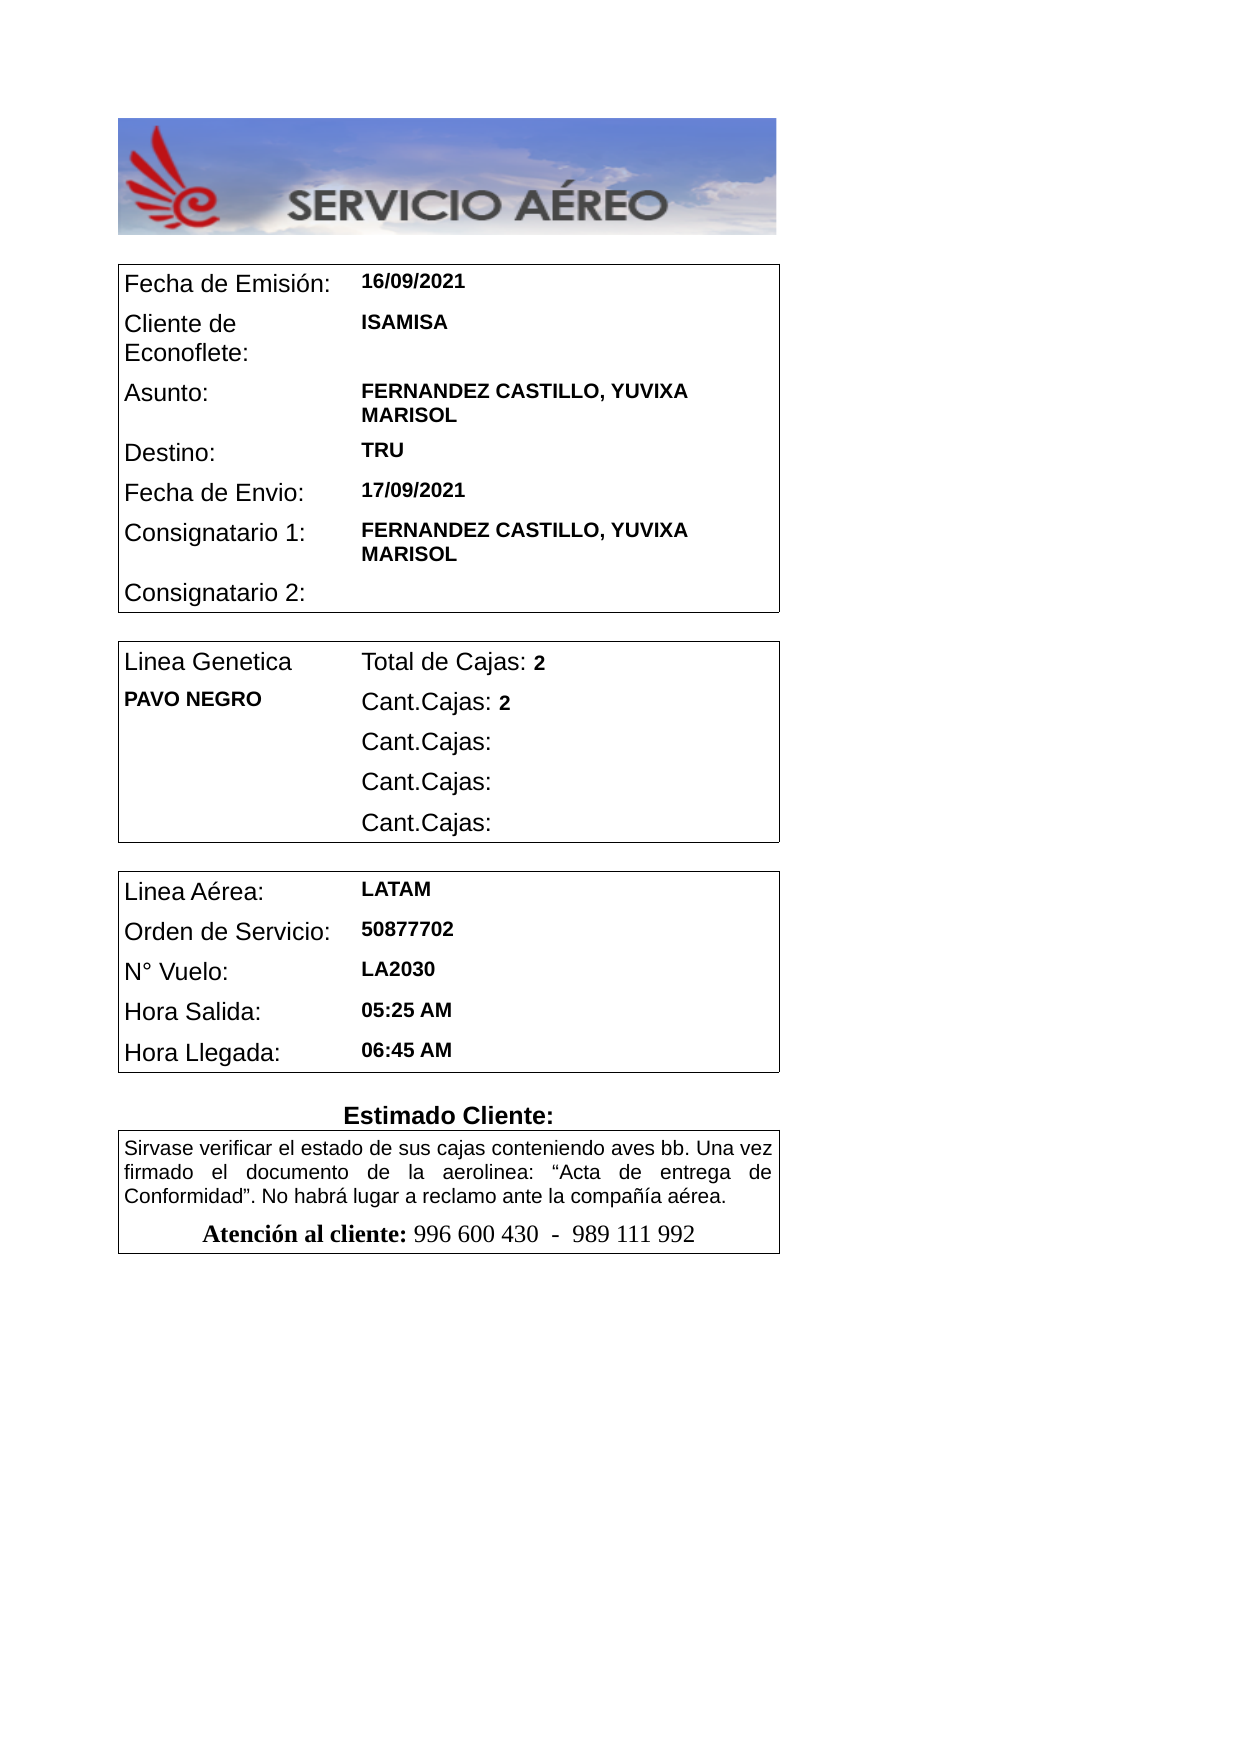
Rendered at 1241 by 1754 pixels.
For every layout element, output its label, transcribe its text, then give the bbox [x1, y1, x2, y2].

table_cell LATAM [356, 872, 779, 911]
table_cell Fecha de Envio: [119, 472, 356, 512]
table_cell Destino: [119, 432, 356, 472]
table_cell Consignatario 1: [119, 513, 356, 572]
table_cell PAVO NEGRO [119, 681, 356, 721]
table_cell Cliente de Econoflete: [119, 304, 356, 373]
table_cell Sirvase verificar el estado de sus cajas conteniendo aves bb. Una vez firmado el documento de la aerolinea: “Acta de entrega de Conformidad”. No habrá lugar a reclamo ante la compañía aérea. [119, 1131, 779, 1213]
table_cell [119, 802, 356, 842]
table_cell [118, 613, 356, 641]
table_cell Orden de Servicio: [119, 911, 356, 951]
table_cell Estimado Cliente: [118, 1073, 779, 1130]
table_cell Consignatario 2: [119, 572, 356, 612]
table_cell 05:25 AM [356, 992, 779, 1032]
table_cell [356, 572, 779, 612]
picture [118, 118, 777, 235]
table_cell Linea Aérea: [119, 872, 356, 911]
table_cell Hora Llegada: [119, 1032, 356, 1072]
table_cell [119, 762, 356, 802]
table_cell TRU [356, 432, 779, 472]
table_cell [119, 721, 356, 762]
table_header 16/09/2021 [356, 265, 779, 304]
table_cell Linea Genetica [119, 642, 356, 681]
table_cell FERNANDEZ CASTILLO, YUVIXA MARISOL [356, 373, 779, 432]
table_cell Hora Salida: [119, 992, 356, 1032]
table_cell N° Vuelo: [119, 951, 356, 992]
table_cell Cant.Cajas: [356, 721, 779, 762]
table_cell Atención al cliente: 996 600 430 - 989 111 992 [119, 1213, 779, 1253]
table_cell Total de Cajas: 2 [356, 642, 779, 681]
table_cell 17/09/2021 [356, 472, 779, 512]
table_cell Cant.Cajas: [356, 762, 779, 802]
table_cell LA2030 [356, 951, 779, 992]
table_cell Cant.Cajas: 2 [356, 681, 779, 721]
table_cell [118, 843, 356, 871]
table_cell Asunto: [119, 373, 356, 432]
table_cell FERNANDEZ CASTILLO, YUVIXA MARISOL [356, 513, 779, 572]
table_cell Cant.Cajas: [356, 802, 779, 842]
table_cell [356, 843, 779, 871]
table_cell 50877702 [356, 911, 779, 951]
table_cell ISAMISA [356, 304, 779, 373]
table_cell 06:45 AM [356, 1032, 779, 1072]
table_cell [356, 613, 779, 641]
table_header Fecha de Emisión: [119, 265, 356, 304]
